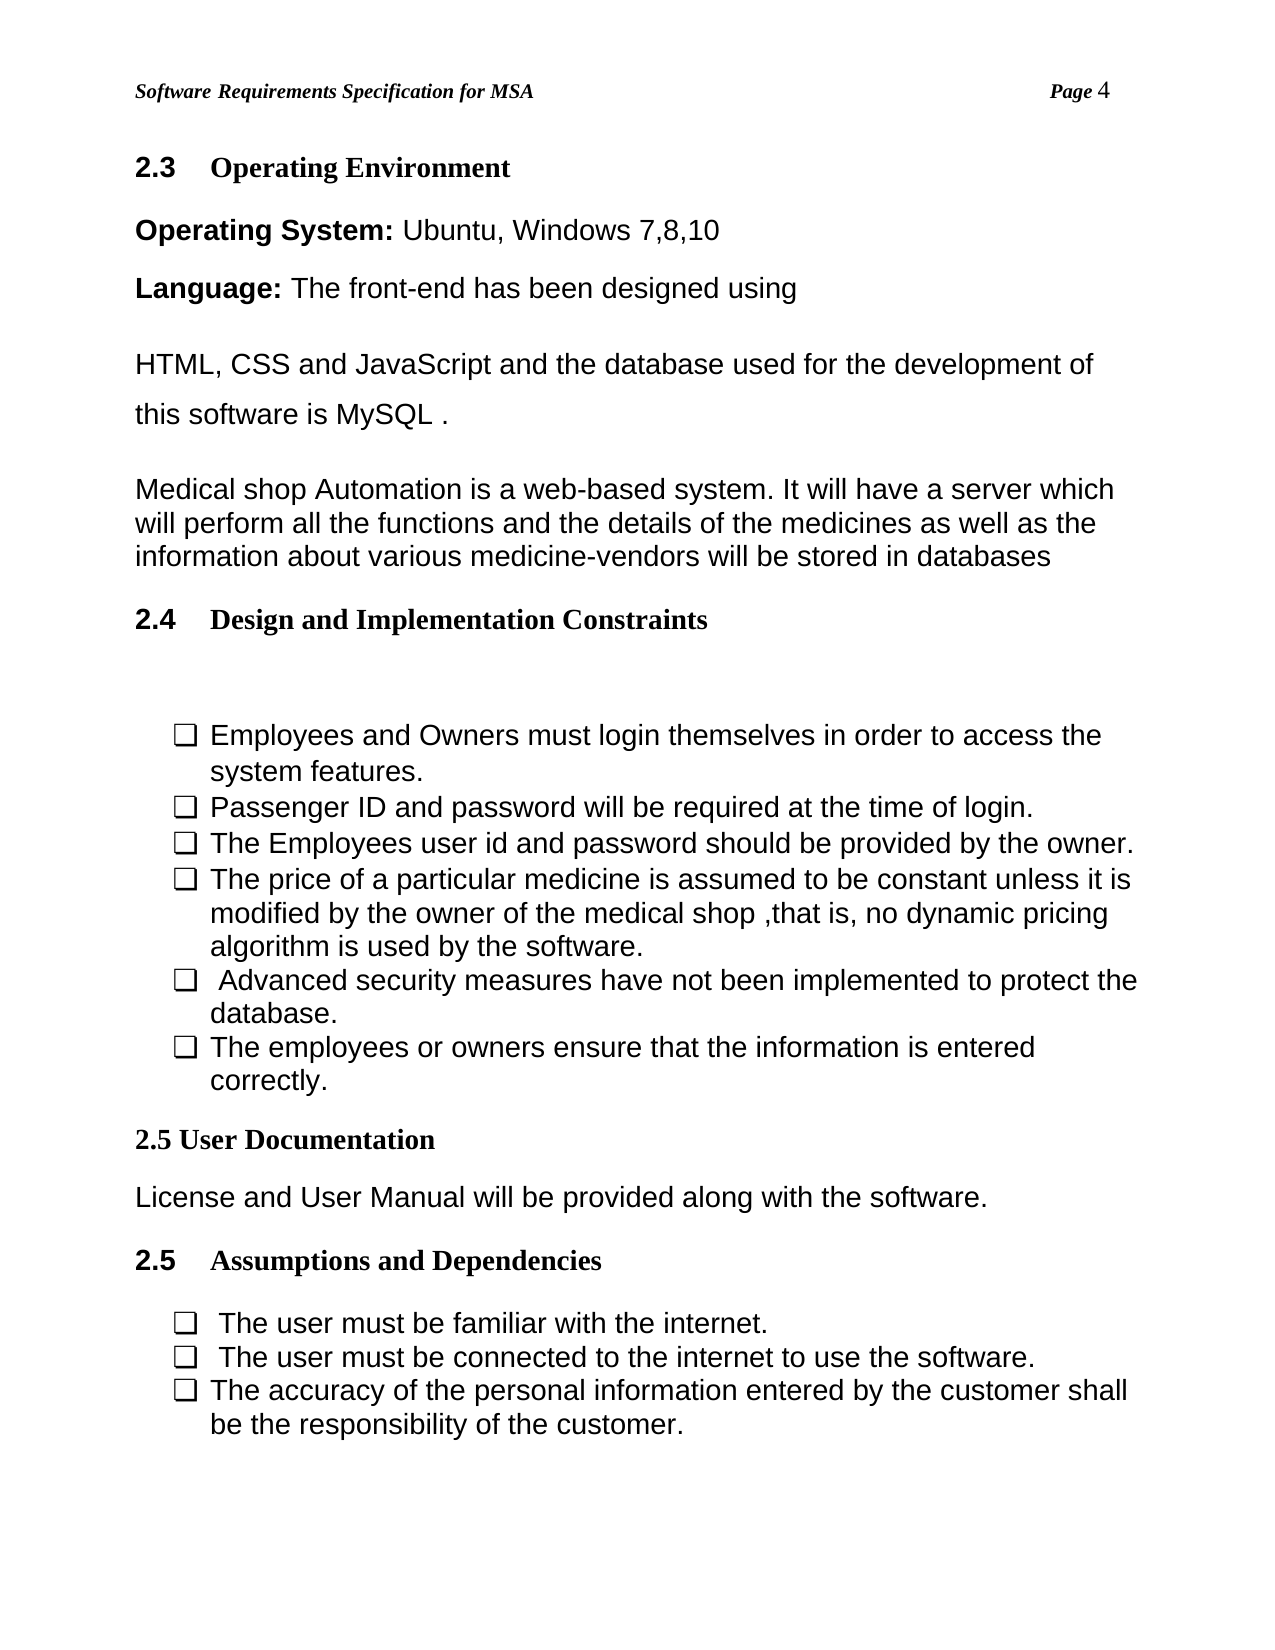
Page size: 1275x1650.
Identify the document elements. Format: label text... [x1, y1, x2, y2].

text Language: The front-end has been designed using [135, 271, 1140, 305]
subtitle Assumptions and Dependencies [135, 1243, 1140, 1277]
subtitle Design and Implementation Constraints [135, 602, 1140, 636]
text Operating System: Ubuntu, Windows 7,8,10 [135, 213, 1140, 246]
list The price of a particular medicine is assumed to be constant unless it is modified by the owner of the medical shop ,that is, no dynamic pricing algorithm is used by the software. [172, 862, 1140, 963]
list Advanced security measures have not been implemented to protect the database. [172, 963, 1140, 1030]
text HTML, CSS and JavaScript and the database used for the development of this software is MySQL . [135, 347, 1140, 431]
list Employees and Owners must login themselves in order to access the system features. [172, 718, 1140, 787]
list The user must be connected to the internet to use the software. [172, 1339, 1140, 1373]
list The Employees user id and password should be provided by the owner. [172, 826, 1140, 859]
list Passenger ID and password will be required at the time of login. [172, 790, 1140, 823]
text License and User Manual will be provided along with the software. [135, 1181, 1140, 1214]
list The user must be familiar with the internet. [172, 1306, 1140, 1339]
text Medical shop Automation is a web-based system. It will have a server which will perform all the functions and the details of the medicines as well as the information about various medicine-vendors will be stored in databases [135, 472, 1140, 573]
list The employees or owners ensure that the information is entered correctly. [172, 1030, 1140, 1097]
list The accuracy of the personal information entered by the customer shall be the responsibility of the customer. [172, 1373, 1140, 1440]
subtitle Operating Environment [135, 150, 1140, 184]
text 2.5 User Documentation [135, 1122, 1140, 1156]
